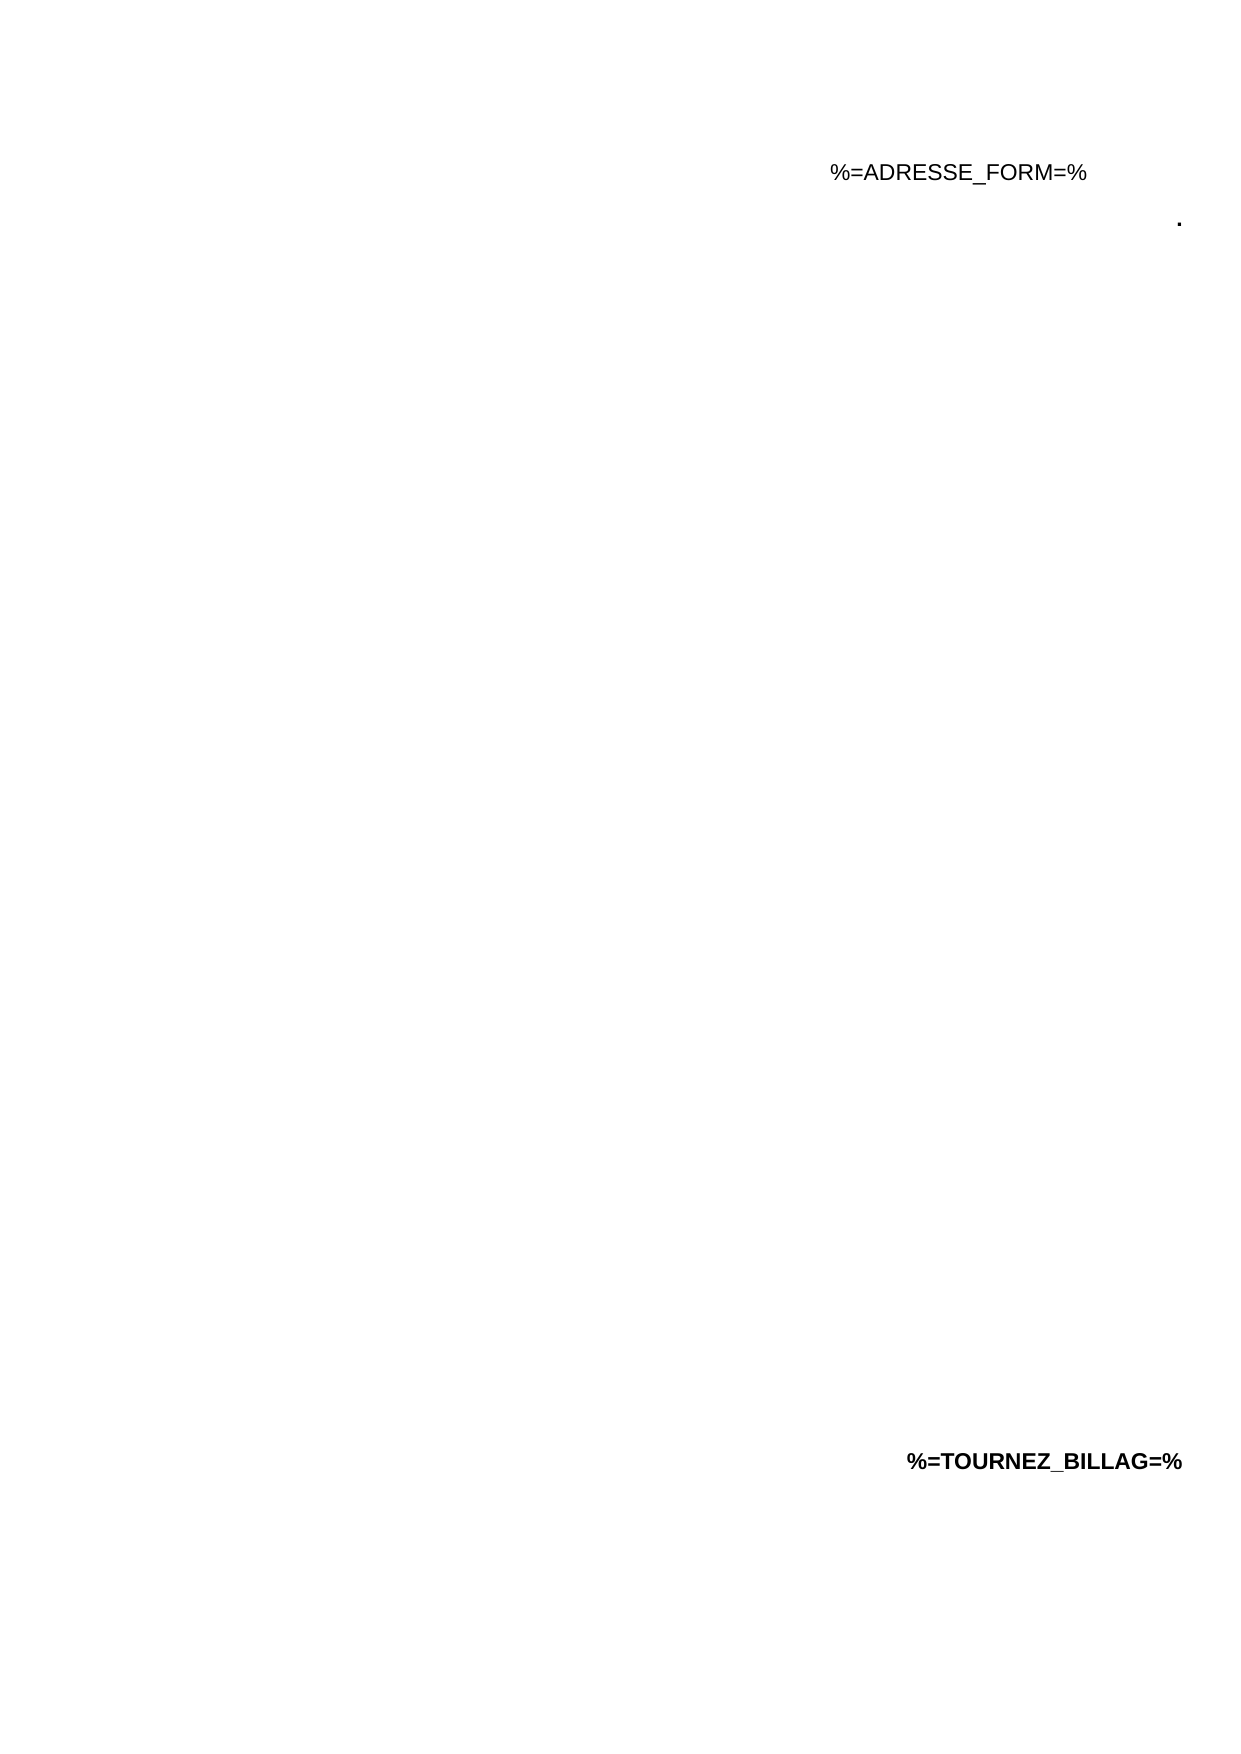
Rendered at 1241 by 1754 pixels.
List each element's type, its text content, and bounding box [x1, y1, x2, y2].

text %=ADRESSE_FORM=% [830, 159, 1181, 186]
text . [118, 158, 1182, 231]
text %=TOURNEZ_BILLAG=% [118, 1448, 1182, 1474]
